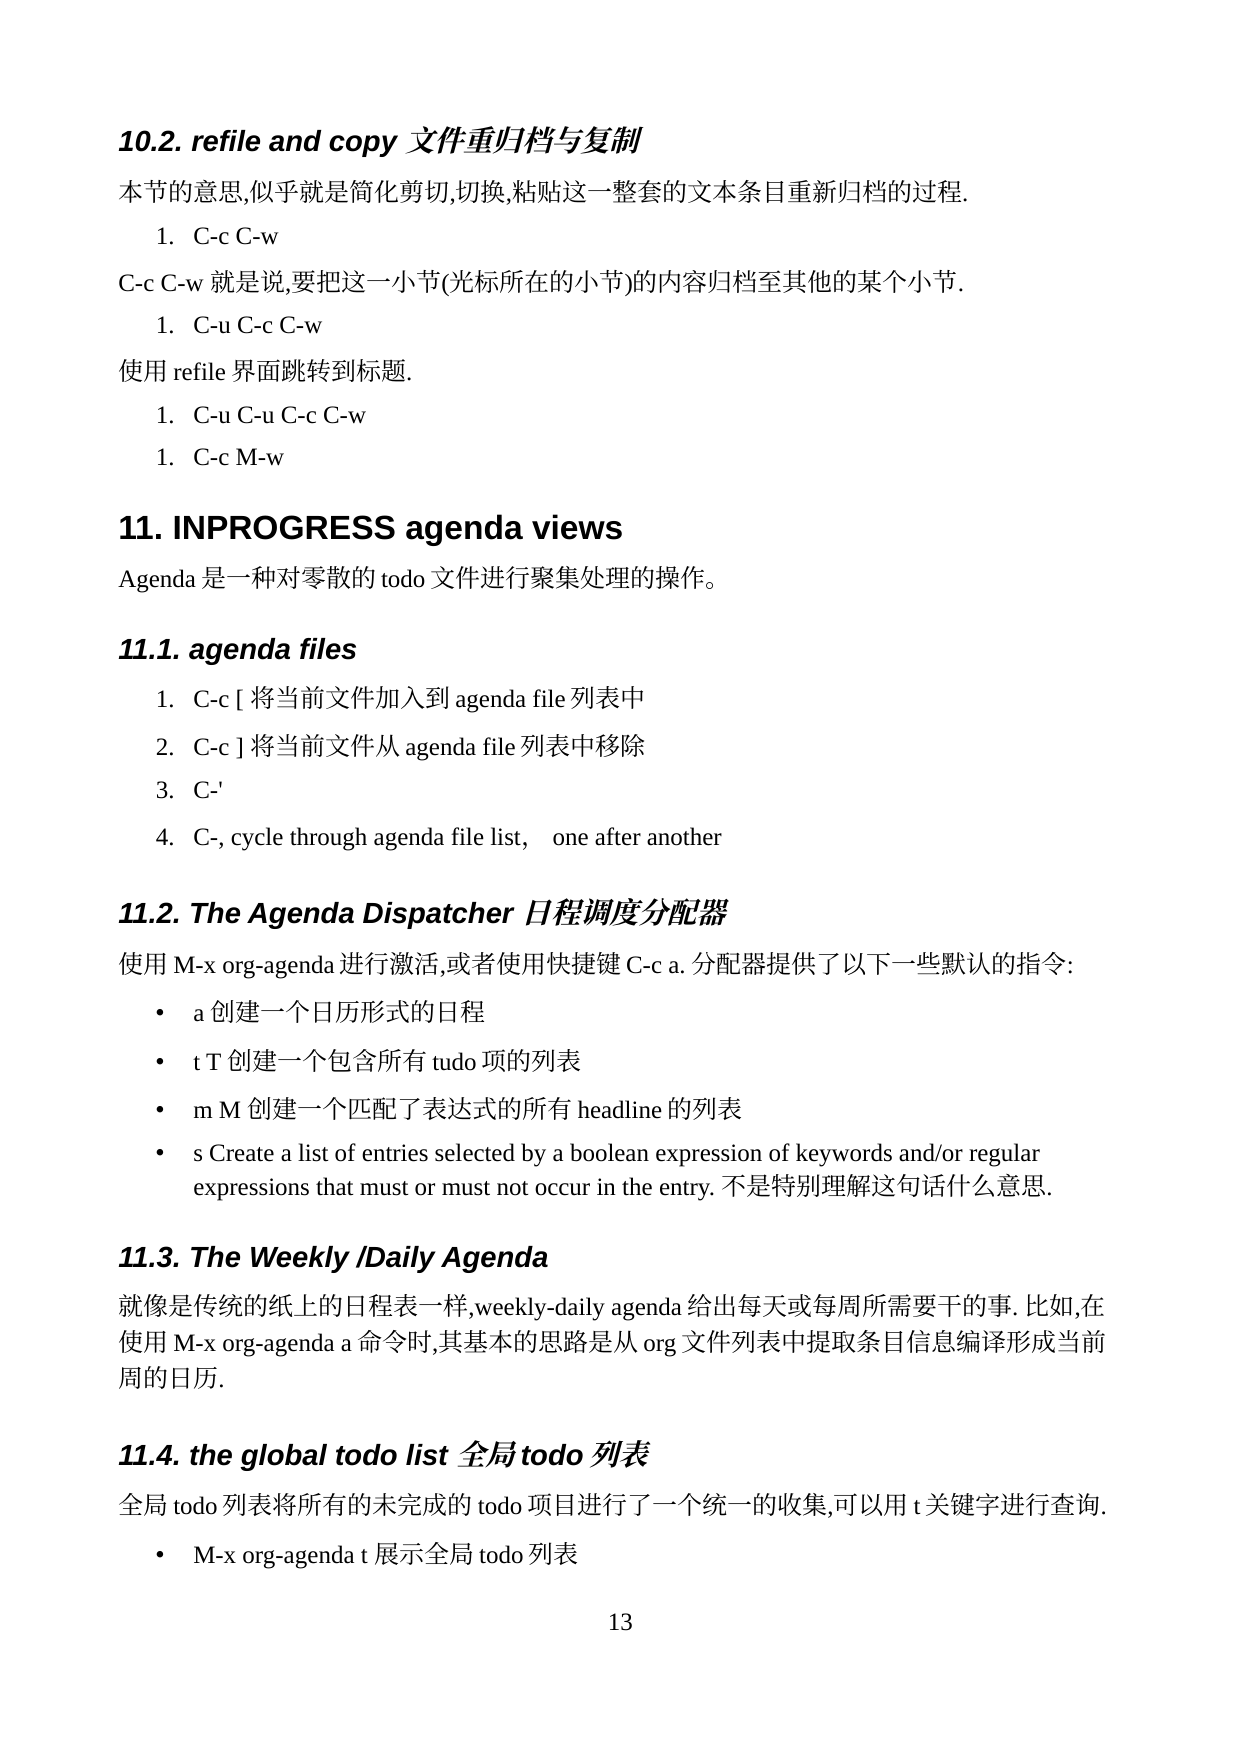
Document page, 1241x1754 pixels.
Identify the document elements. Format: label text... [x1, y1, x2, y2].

list t T 创建一个包含所有tudo项的列表 [156, 1041, 1122, 1077]
subtitle the global todo list 全局todo列表 [118, 1432, 1122, 1473]
list C-, cycle through agenda file list， one after another [156, 817, 1122, 852]
list M-x org-agenda t 展示全局todo列表 [156, 1534, 1122, 1570]
text 本节的意思,似乎就是简化剪切,切换,粘贴这一整套的文本条目重新归档的过程. [118, 172, 1122, 208]
subtitle agenda files [118, 632, 1122, 666]
subtitle refile and copy 文件重归档与复制 [118, 118, 1122, 160]
list C-c C-w [156, 221, 1122, 250]
list a 创建一个日历形式的日程 [156, 993, 1122, 1029]
text 使用M-x org-agenda进行激活,或者使用快捷键C-c a. 分配器提供了以下一些默认的指令: [118, 944, 1122, 980]
list m M 创建一个匹配了表达式的所有headline的列表 [156, 1090, 1122, 1126]
list C-u C-c C-w [156, 311, 1122, 339]
text Agenda是一种对零散的todo文件进行聚集处理的操作。 [118, 559, 1122, 595]
list C-c [ 将当前文件加入到agenda file列表中 [156, 678, 1122, 714]
text C-c C-w 就是说,要把这一小节(光标所在的小节)的内容归档至其他的某个小节. [118, 262, 1122, 298]
subtitle The Agenda Dispatcher 日程调度分配器 [118, 890, 1122, 932]
subtitle The Weekly /Daily Agenda [118, 1240, 1122, 1274]
text 使用refile界面跳转到标题. [118, 352, 1122, 388]
subtitle INPROGRESS agenda views [118, 508, 1122, 546]
list s Create a list of entries selected by a boolean expression of keywords and/or regular expressions that must or must not occur in the entry. 不是特别理解这句话什么意思. [156, 1138, 1122, 1203]
list C-' [156, 775, 1122, 804]
list C-c M-w [156, 442, 1122, 470]
list C-c ] 将当前文件从agenda file列表中移除 [156, 727, 1122, 763]
text 全局todo列表将所有的未完成的todo项目进行了一个统一的收集,可以用t关键字进行查询. [118, 1486, 1122, 1522]
list C-u C-u C-c C-w [156, 400, 1122, 429]
text 就像是传统的纸上的日程表一样,weekly-daily agenda给出每天或每周所需要干的事. 比如,在使用M-x org-agenda a命令时,其基本的思路是从org文件列表中提取条目信息编译形成当前周的日历. [118, 1286, 1122, 1394]
